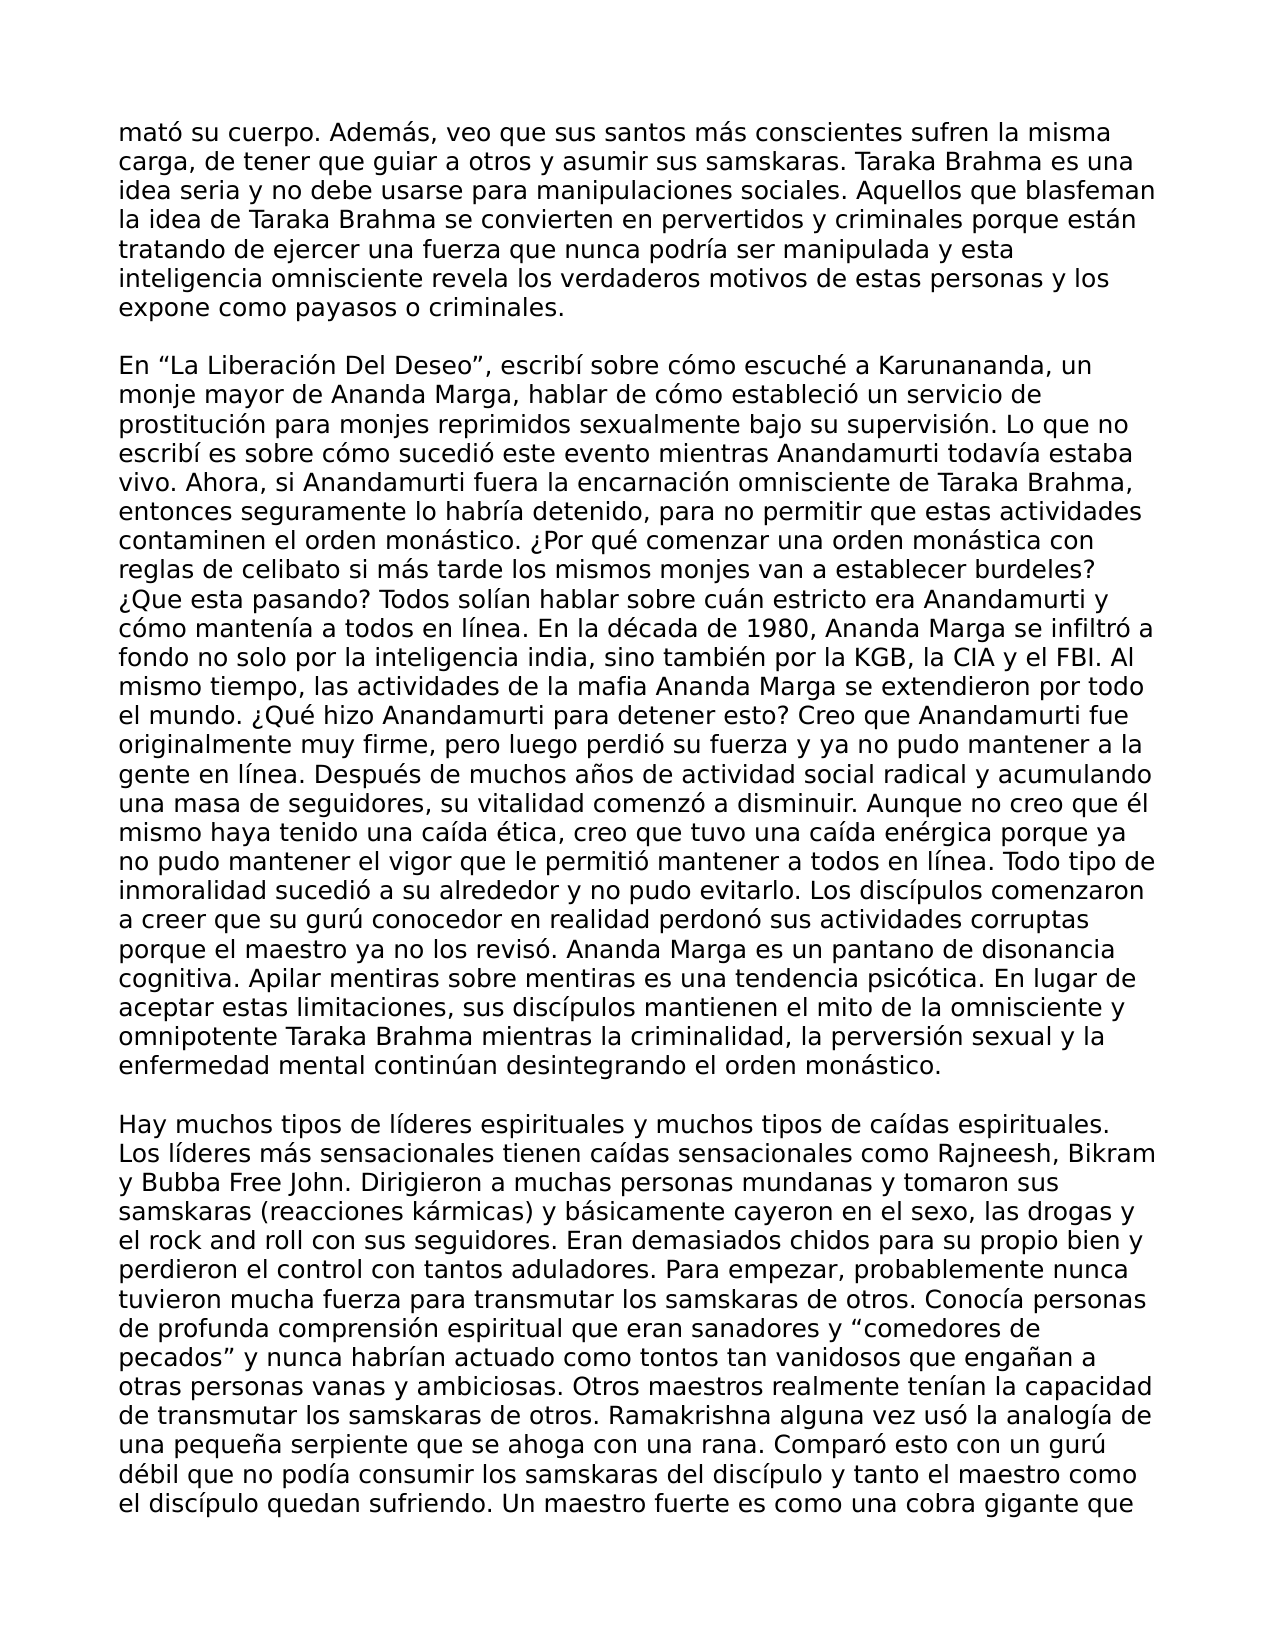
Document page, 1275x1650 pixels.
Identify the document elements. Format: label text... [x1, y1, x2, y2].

text mató su cuerpo. Además, veo que sus santos más conscientes sufren la misma carga, de tener que guiar a otros y asumir sus samskaras. Taraka Brahma es una idea seria y no debe usarse para manipulaciones sociales. Aquellos que blasfeman la idea de Taraka Brahma se convierten en pervertidos y criminales porque están tratando de ejercer una fuerza que nunca podría ser manipulada y esta inteligencia omnisciente revela los verdaderos motivos de estas personas y los expone como payasos o criminales. En “La Liberación Del Deseo”, escribí sobre cómo escuché a Karunananda, un monje mayor de Ananda Marga, hablar de cómo estableció un servicio de prostitución para monjes reprimidos sexualmente bajo su supervisión. Lo que no escribí es sobre cómo sucedió este evento mientras Anandamurti todavía estaba vivo. Ahora, si Anandamurti fuera la encarnación omnisciente de Taraka Brahma, entonces seguramente lo habría detenido, para no permitir que estas actividades contaminen el orden monástico. ¿Por qué comenzar una orden monástica con reglas de celibato si más tarde los mismos monjes van a establecer burdeles? ¿Que esta pasando? Todos solían hablar sobre cuán estricto era Anandamurti y cómo mantenía a todos en línea. En la década de 1980, Ananda Marga se infiltró a fondo no solo por la inteligencia india, sino también por la KGB, la CIA y el FBI. Al mismo tiempo, las actividades de la mafia Ananda Marga se extendieron por todo el mundo. ¿Qué hizo Anandamurti para detener esto? Creo que Anandamurti fue originalmente muy firme, pero luego perdió su fuerza y ​​ya no pudo mantener a la gente en línea. Después de muchos años de actividad social radical y acumulando una masa de seguidores, su vitalidad comenzó a disminuir. Aunque no creo que él mismo haya tenido una caída ética, creo que tuvo una caída enérgica porque ya no pudo mantener el vigor que le permitió mantener a todos en línea. Todo tipo de inmoralidad sucedió a su alrededor y no pudo evitarlo. Los discípulos comenzaron a creer que su gurú conocedor en realidad perdonó sus actividades corruptas porque el maestro ya no los revisó. Ananda Marga es un pantano de disonancia cognitiva. Apilar mentiras sobre mentiras es una tendencia psicótica. En lugar de aceptar estas limitaciones, sus discípulos mantienen el mito de la omnisciente y omnipotente Taraka Brahma mientras la criminalidad, la perversión sexual y la enfermedad mental continúan desintegrando el orden monástico. Hay muchos tipos de líderes espirituales y muchos tipos de caídas espirituales. Los líderes más sensacionales tienen caídas sensacionales como Rajneesh, Bikram y Bubba Free John. Dirigieron a muchas personas mundanas y tomaron sus samskaras (reacciones kármicas) y básicamente cayeron en el sexo, las drogas y el rock and roll con sus seguidores. Eran demasiados chidos para su propio bien y perdieron el control con tantos aduladores. Para empezar, probablemente nunca tuvieron mucha fuerza para transmutar los samskaras de otros. Conocía personas de profunda comprensión espiritual que eran sanadores y “comedores de pecados” y nunca habrían actuado como tontos tan vanidosos que engañan a otras personas vanas y ambiciosas. Otros maestros realmente tenían la capacidad de transmutar los samskaras de otros. Ramakrishna alguna vez usó la analogía de una pequeña serpiente que se ahoga con una rana. Comparó esto con un gurú débil que no podía consumir los samskaras del discípulo y tanto el maestro como el discípulo quedan sufriendo. Un maestro fuerte es como una cobra gigante que [118, 118, 1157, 1518]
